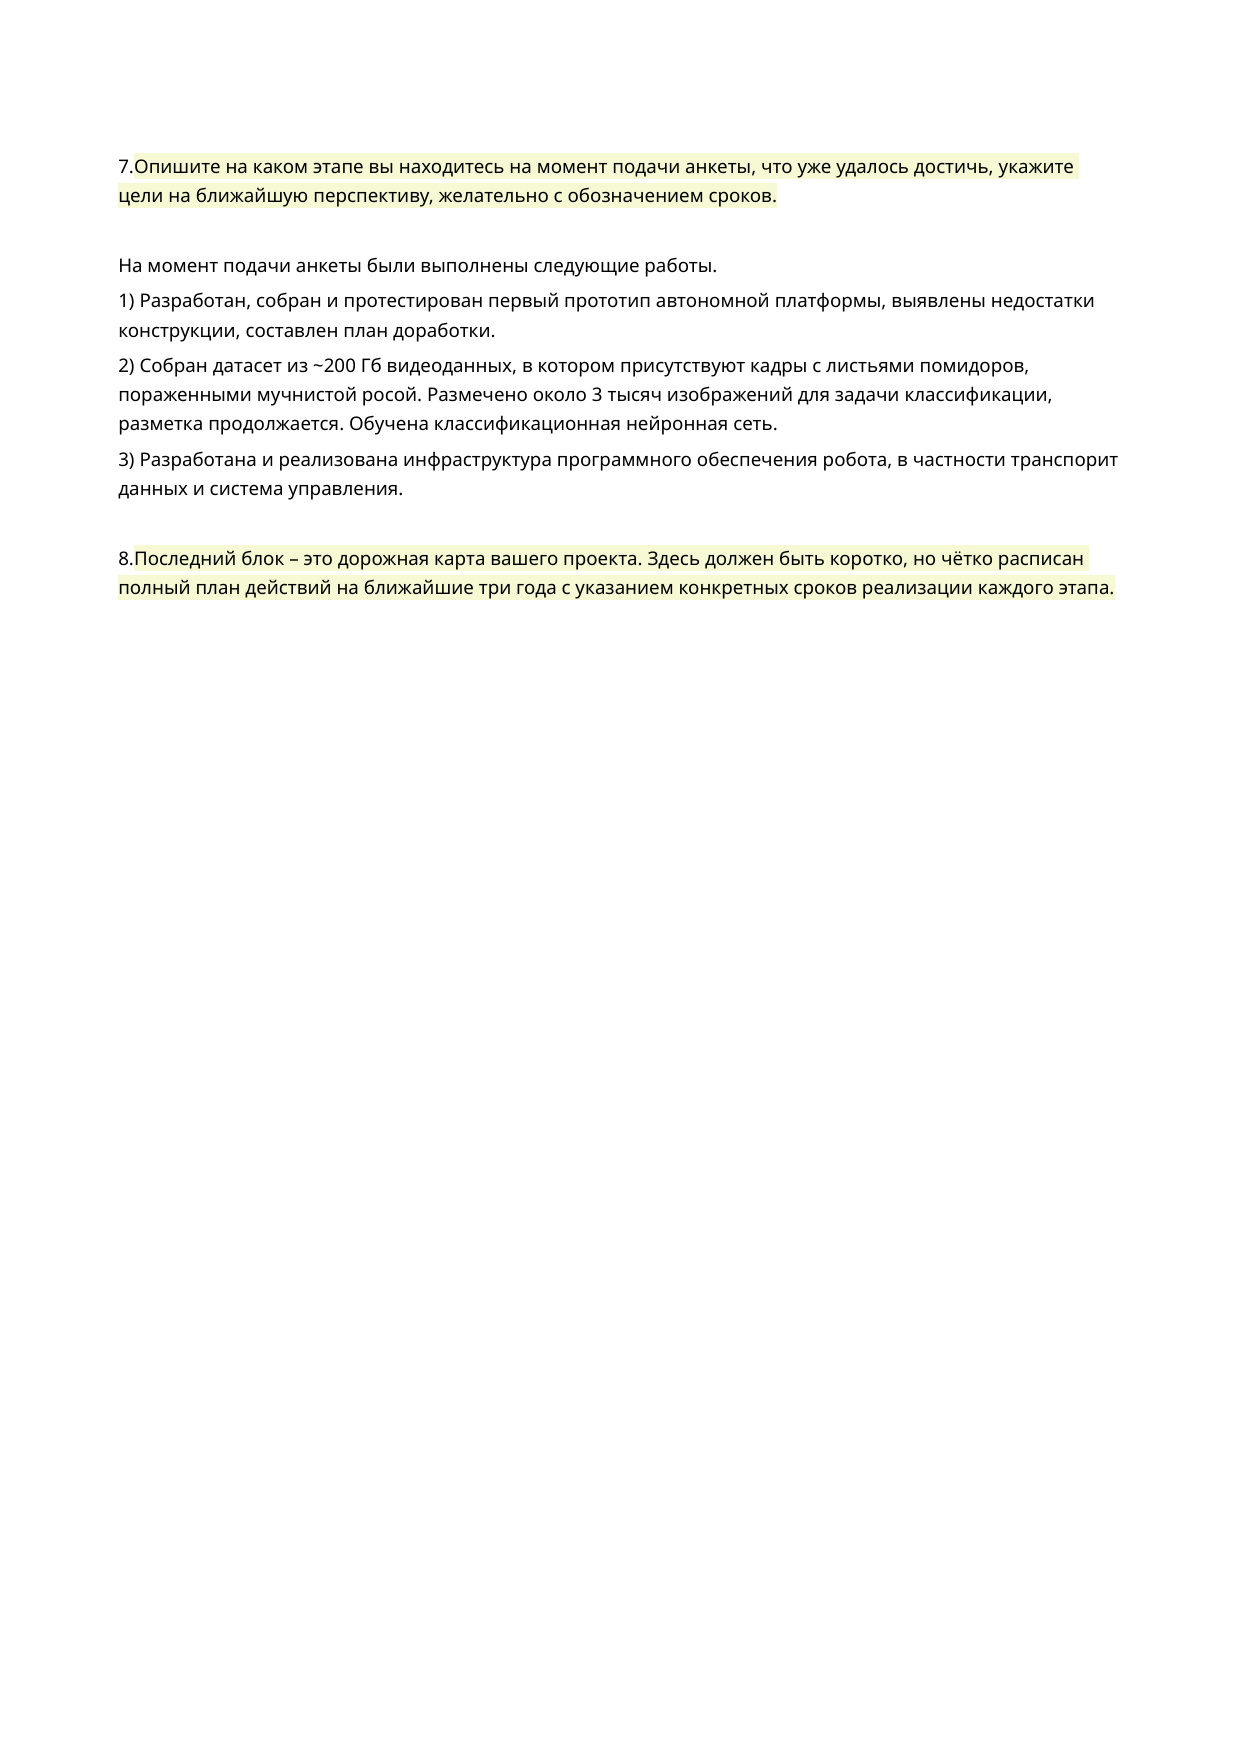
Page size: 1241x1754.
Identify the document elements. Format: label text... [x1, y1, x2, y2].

list Опишите на каком этапе вы находитесь на момент подачи анкеты, что уже удалось достичь, укажите цели на ближайшую перспективу, желательно с обозначением сроков. [118, 153, 1122, 208]
text 2) Собран датасет из ~200 Гб видеоданных, в котором присутствуют кадры с листьями помидоров, пораженными мучнистой росой. Размечено около 3 тысяч изображений для задачи классификации, разметка продолжается. Обучена классификационная нейронная сеть. [118, 352, 1122, 436]
text На момент подачи анкеты были выполнены следующие работы. [118, 253, 1122, 278]
text 3) Разработана и реализована инфраструктура программного обеспечения робота, в частности транспорит данных и система управления. [118, 446, 1122, 501]
list Последний блок – это дорожная карта вашего проекта. Здесь должен быть коротко, но чётко расписан полный план действий на ближайшие три года с указанием конкретных сроков реализации каждого этапа. [118, 545, 1122, 600]
text 1) Разработан, собран и протестирован первый прототип автономной платформы, выявлены недостатки конструкции, составлен план доработки. [118, 288, 1122, 343]
